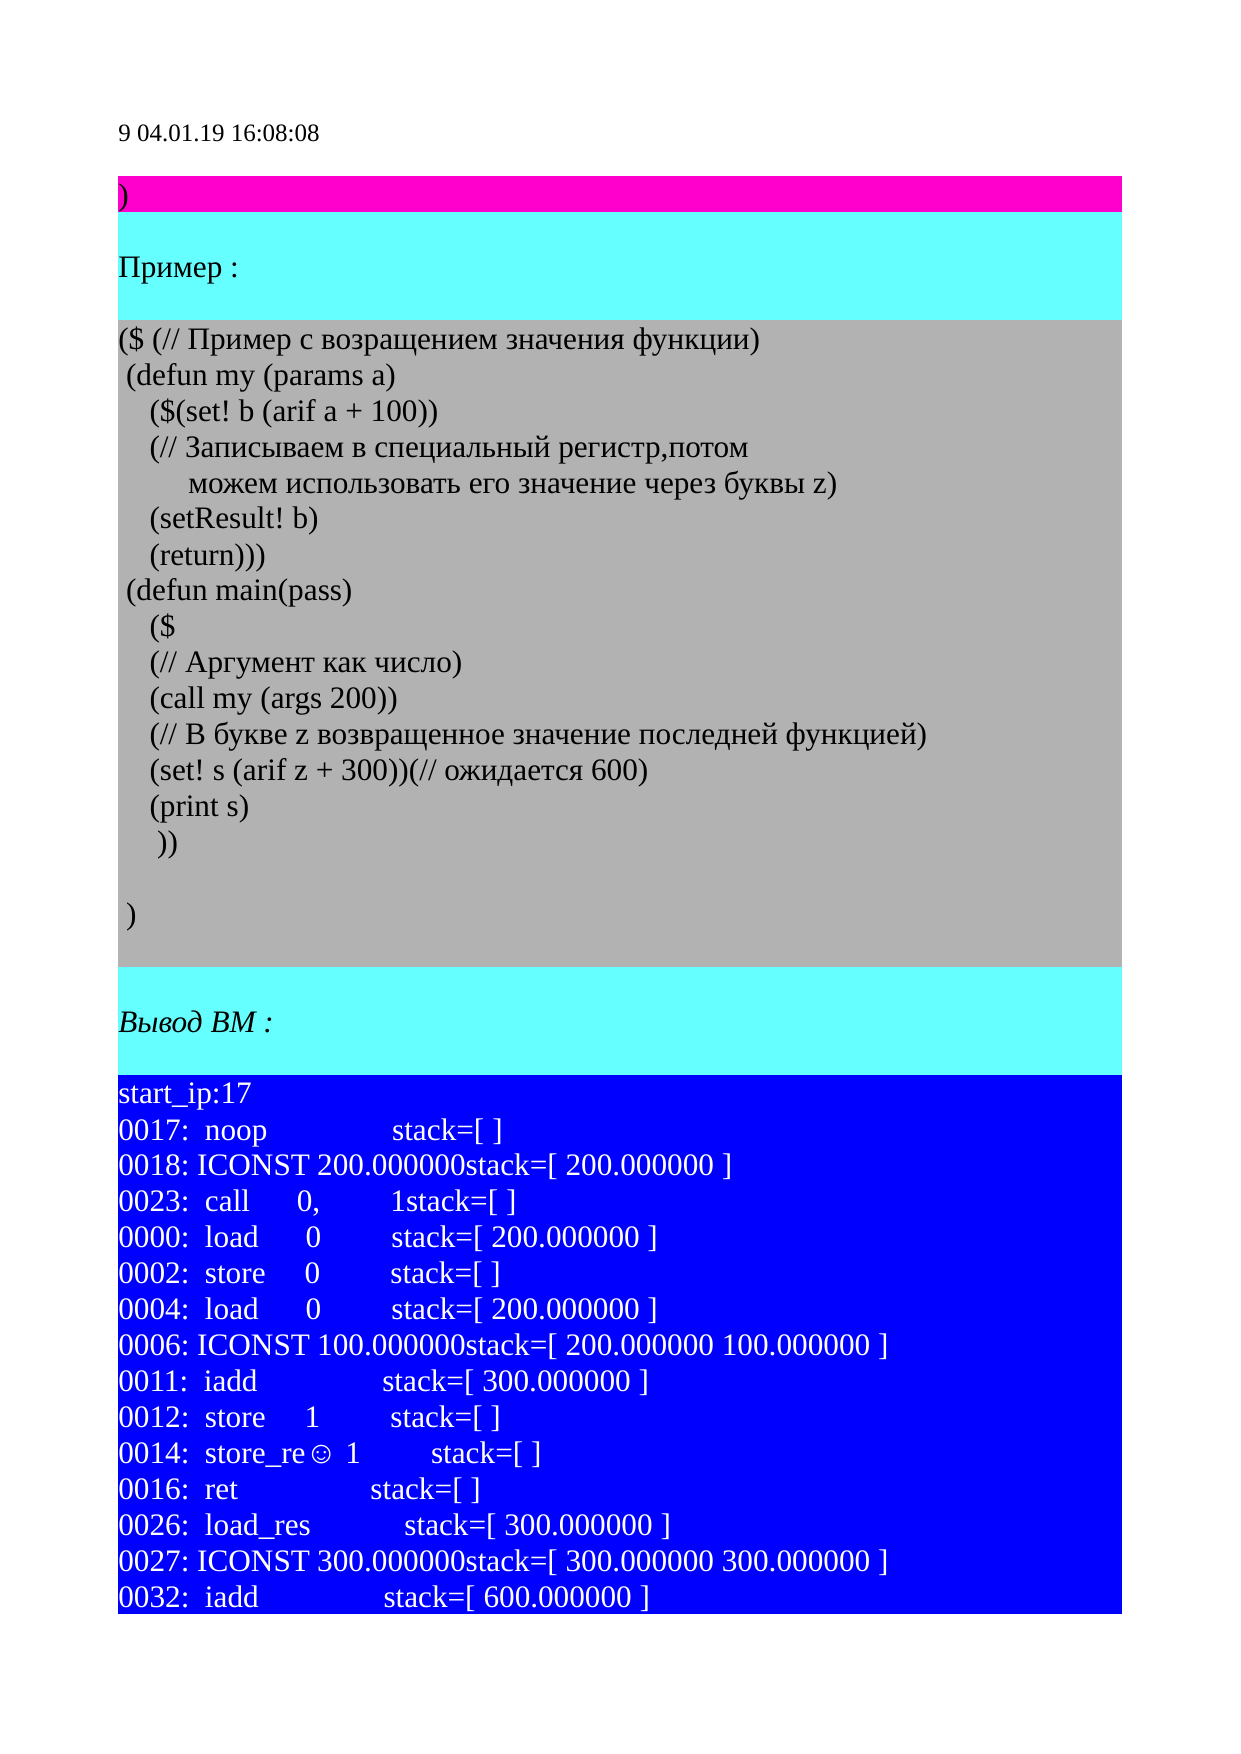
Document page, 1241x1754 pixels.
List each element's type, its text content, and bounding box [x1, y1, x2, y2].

text 0018: ICONST 200.000000stack=[ 200.000000 ] [118, 1147, 1122, 1183]
text ($ (// Пример с возращением значения функции) [118, 320, 1122, 356]
text (print s) [118, 787, 1122, 823]
text 0027: ICONST 300.000000stack=[ 300.000000 300.000000 ] [118, 1542, 1122, 1578]
text ) [118, 176, 1122, 212]
text ($(set! b (arif a + 100)) [118, 392, 1122, 428]
text (// Аргумент как число) [118, 643, 1122, 679]
text можем использовать его значение через буквы z) [118, 464, 1122, 500]
text 0011: iadd stack=[ 300.000000 ] [118, 1362, 1122, 1398]
text 0006: ICONST 100.000000stack=[ 200.000000 100.000000 ] [118, 1326, 1122, 1362]
text (return))) [118, 536, 1122, 572]
text (defun my (params a) [118, 356, 1122, 392]
text 0023: call 0, 1stack=[ ] [118, 1183, 1122, 1218]
text 0002: store 0 stack=[ ] [118, 1254, 1122, 1290]
text ) [118, 895, 1122, 931]
text 0016: ret stack=[ ] [118, 1470, 1122, 1506]
text (set! s (arif z + 300))(// ожидается 600) [118, 751, 1122, 787]
text (// Записываем в специальный регистр,потом [118, 428, 1122, 464]
text )) [118, 823, 1122, 859]
text ($ [118, 608, 1122, 643]
text 0032: iadd stack=[ 600.000000 ] [118, 1578, 1122, 1614]
text Вывод ВМ : [118, 1003, 1122, 1039]
text Пример : [118, 248, 1122, 284]
text 0012: store 1 stack=[ ] [118, 1398, 1122, 1434]
text (defun main(pass) [118, 572, 1122, 608]
text 0026: load_res stack=[ 300.000000 ] [118, 1506, 1122, 1542]
text 0004: load 0 stack=[ 200.000000 ] [118, 1290, 1122, 1326]
text start_ip:17 [118, 1075, 1122, 1111]
text (// В букве z возвращенное значение последней функцией) [118, 715, 1122, 751]
text (call my (args 200)) [118, 679, 1122, 715]
text 0017: noop stack=[ ] [118, 1111, 1122, 1147]
text 0014: store_re☺ 1 stack=[ ] [118, 1434, 1122, 1470]
text 0000: load 0 stack=[ 200.000000 ] [118, 1218, 1122, 1254]
text (setResult! b) [118, 500, 1122, 536]
